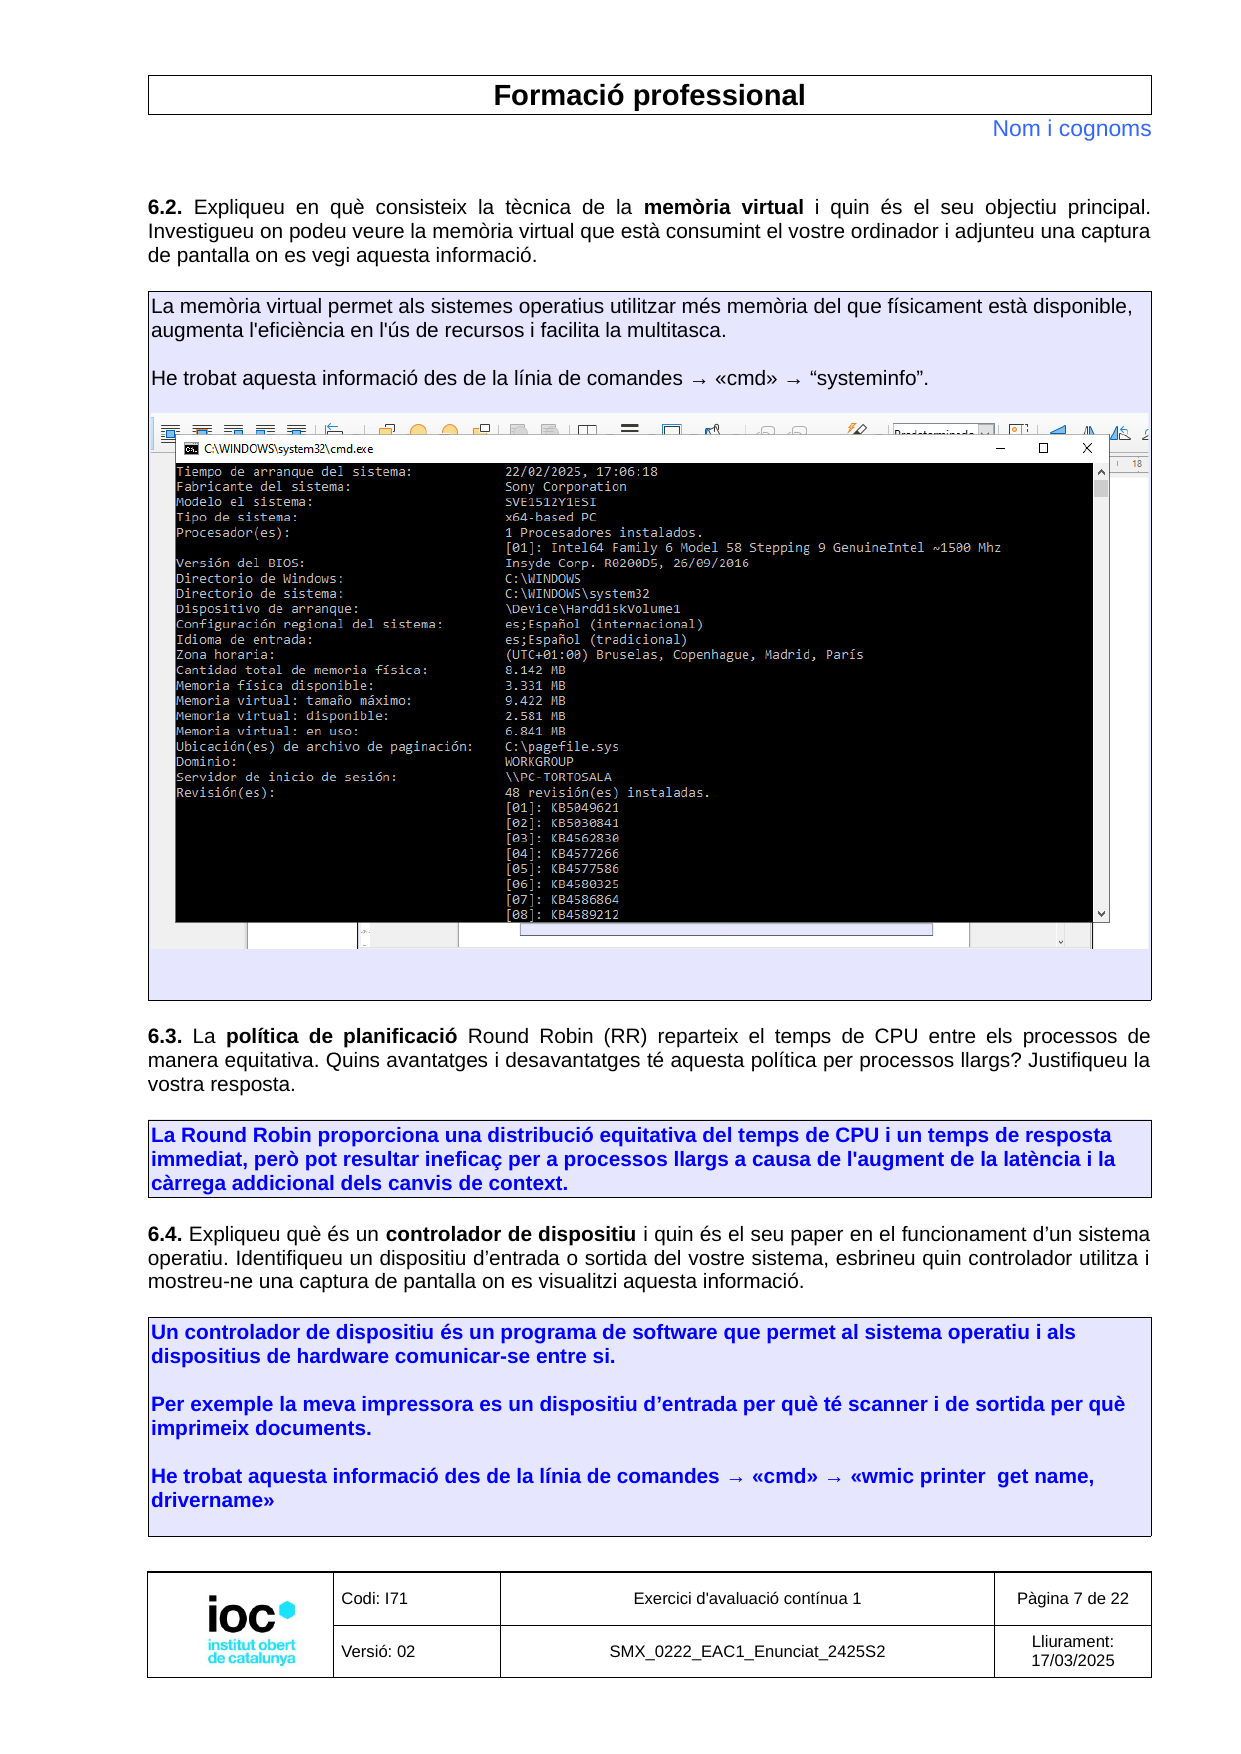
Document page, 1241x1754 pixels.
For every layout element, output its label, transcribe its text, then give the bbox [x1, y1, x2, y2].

text La Round Robin proporciona una distribució equitativa del temps de CPU i un temps de resposta immediat, però pot resultar ineficaç per a processos llargs a causa de l'augment de la latència i la càrrega addicional dels canvis de context. [149, 1121, 1151, 1197]
picture [150, 413, 1149, 949]
text 6.2. Expliqueu en què consisteix la tècnica de la memòria virtual i quin és el seu objectiu principal. Investigueu on podeu veure la memòria virtual que està consumint el vostre ordinador i adjunteu una captura de pantalla on es vegi aquesta informació. [148, 195, 1151, 267]
text He trobat aquesta informació des de la línia de comandes → «cmd» → “systeminfo”. [149, 363, 1151, 387]
text La memòria virtual permet als sistemes operatius utilitzar més memòria del que físicament està disponible, augmenta l'eficiència en l'ús de recursos i facilita la multitasca. [149, 292, 1151, 339]
text He trobat aquesta informació des de la línia de comandes → «cmd» → «wmic printer get name, drivername» [149, 1461, 1151, 1509]
text 6.4. Expliqueu què és un controlador de dispositiu i quin és el seu paper en el funcionament d’un sistema operatiu. Identifiqueu un dispositiu d’entrada o sortida del vostre sistema, esbrineu quin controlador utilitza i mostreu-ne una captura de pantalla on es visualitzi aquesta informació. [148, 1221, 1151, 1293]
text Un controlador de dispositiu és un programa de software que permet al sistema operatiu i als dispositius de hardware comunicar-se entre si. [149, 1318, 1151, 1365]
picture [195, 1581, 309, 1677]
text Per exemple la meva impressora es un dispositiu d’entrada per què té scanner i de sortida per què imprimeix documents. [149, 1389, 1151, 1437]
text 6.3. La política de planificació Round Robin (RR) reparteix el temps de CPU entre els processos de manera equitativa. Quins avantatges i desavantatges té aquesta política per processos llargs? Justifiqueu la vostra resposta. [148, 1024, 1151, 1096]
